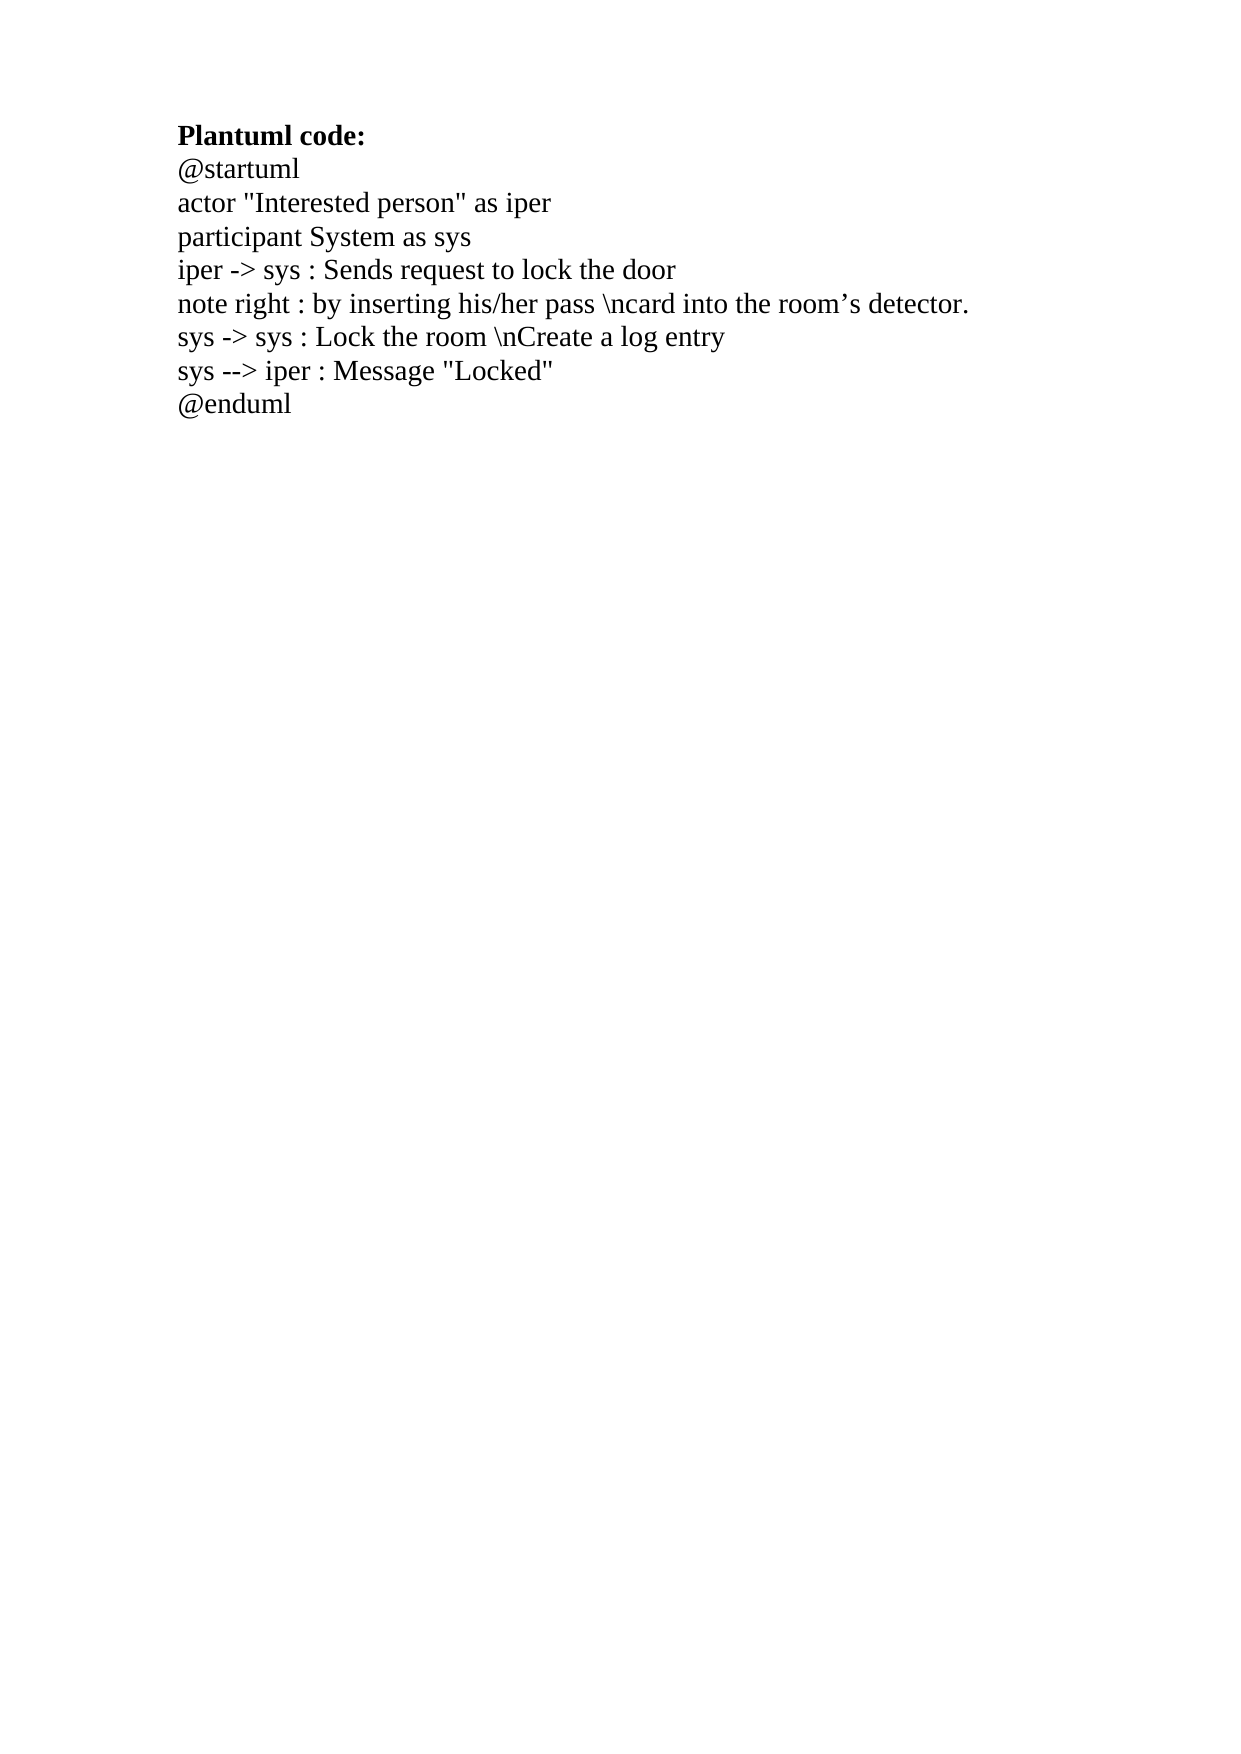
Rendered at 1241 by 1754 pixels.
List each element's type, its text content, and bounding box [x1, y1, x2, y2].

text participant System as sys [177, 219, 1152, 252]
text sys -> sys : Lock the room \nCreate a log entry [177, 319, 1152, 353]
text actor "Interested person" as iper [177, 185, 1152, 219]
text note right : by inserting his/her pass \ncard into the room’s detector. [177, 286, 1152, 319]
text sys --> iper : Message "Locked" [177, 353, 1152, 386]
text @startuml [177, 152, 1152, 185]
text Plantuml code: [177, 118, 1152, 152]
text @enduml [177, 386, 1152, 420]
text iper -> sys : Sends request to lock the door [177, 252, 1152, 286]
